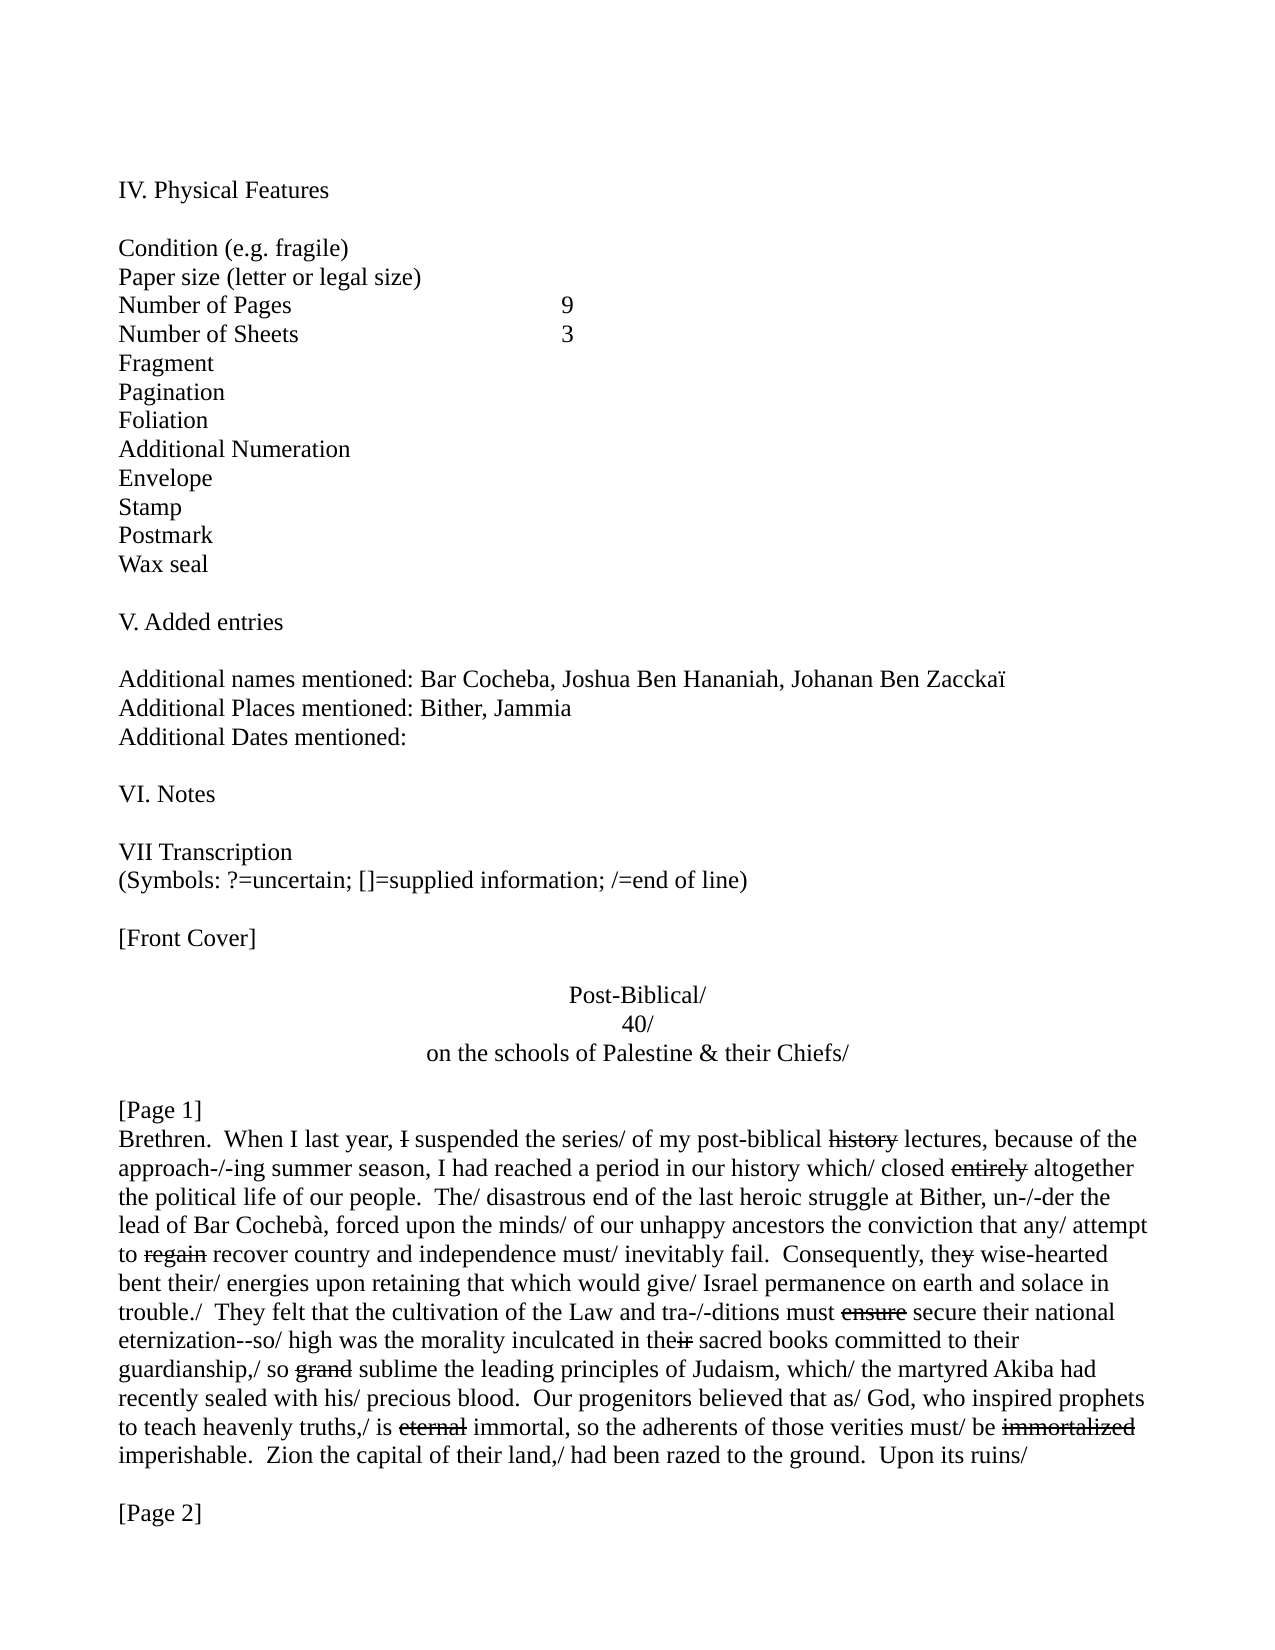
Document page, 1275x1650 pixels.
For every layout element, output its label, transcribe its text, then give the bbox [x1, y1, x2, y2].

text Number of Sheets 3 [118, 319, 1157, 348]
text [Page 2] [118, 1498, 1157, 1527]
text Post-Biblical/ [118, 981, 1157, 1009]
text Number of Pages 9 [118, 291, 1157, 319]
text Brethren. When I last year, I suspended the series/ of my post-biblical history lectures, because of the approach-/-ing summer season, I had reached a period in our history which/ closed entirely altogether the political life of our people. The/ disastrous end of the last heroic struggle at Bither, un-/-der the lead of Bar Cochebà, forced upon the minds/ of our unhappy ancestors the conviction that any/ attempt to regain recover country and independence must/ inevitably fail. Consequently, they wise-hearted bent their/ energies upon retaining that which would give/ Israel permanence on earth and solace in trouble./ They felt that the cultivation of the Law and tra-/-ditions must ensure secure their national eternization--so/ high was the morality inculcated in their sacred books committed to their guardianship,/ so grand sublime the leading principles of Judaism, which/ the martyred Akiba had recently sealed with his/ precious blood. Our progenitors believed that as/ God, who inspired prophets to teach heavenly truths,/ is eternal immortal, so the adherents of those verities must/ be immortalized imperishable. Zion the capital of their land,/ had been razed to the ground. Upon its ruins/ [118, 1124, 1157, 1469]
text VI. Notes [118, 779, 1157, 808]
text Foliation [118, 406, 1157, 434]
text 40/ [118, 1009, 1157, 1038]
text on the schools of Palestine & their Chiefs/ [118, 1038, 1157, 1067]
text Additional Places mentioned: Bither, Jammia [118, 693, 1157, 722]
text Envelope [118, 463, 1157, 492]
text Additional names mentioned: Bar Cocheba, Joshua Ben Hananiah, Johanan Ben Zacckaï [118, 664, 1157, 693]
text Fragment [118, 348, 1157, 377]
text VII Transcription [118, 837, 1157, 866]
text (Symbols: ?=uncertain; []=supplied information; /=end of line) [118, 866, 1157, 894]
text Paper size (letter or legal size) [118, 262, 1157, 291]
text Additional Dates mentioned: [118, 722, 1157, 751]
text [Front Cover] [118, 923, 1157, 952]
text V. Added entries [118, 607, 1157, 636]
text Postma rk [118, 521, 1157, 549]
text Pagination [118, 377, 1157, 406]
text [Page 1] [118, 1096, 1157, 1124]
text Additional Numeration [118, 434, 1157, 463]
text IV. Physical Features [118, 176, 1157, 204]
text Condition (e.g. fragile) [118, 233, 1157, 262]
text Stamp [118, 492, 1157, 521]
text Wax seal [118, 549, 1157, 578]
